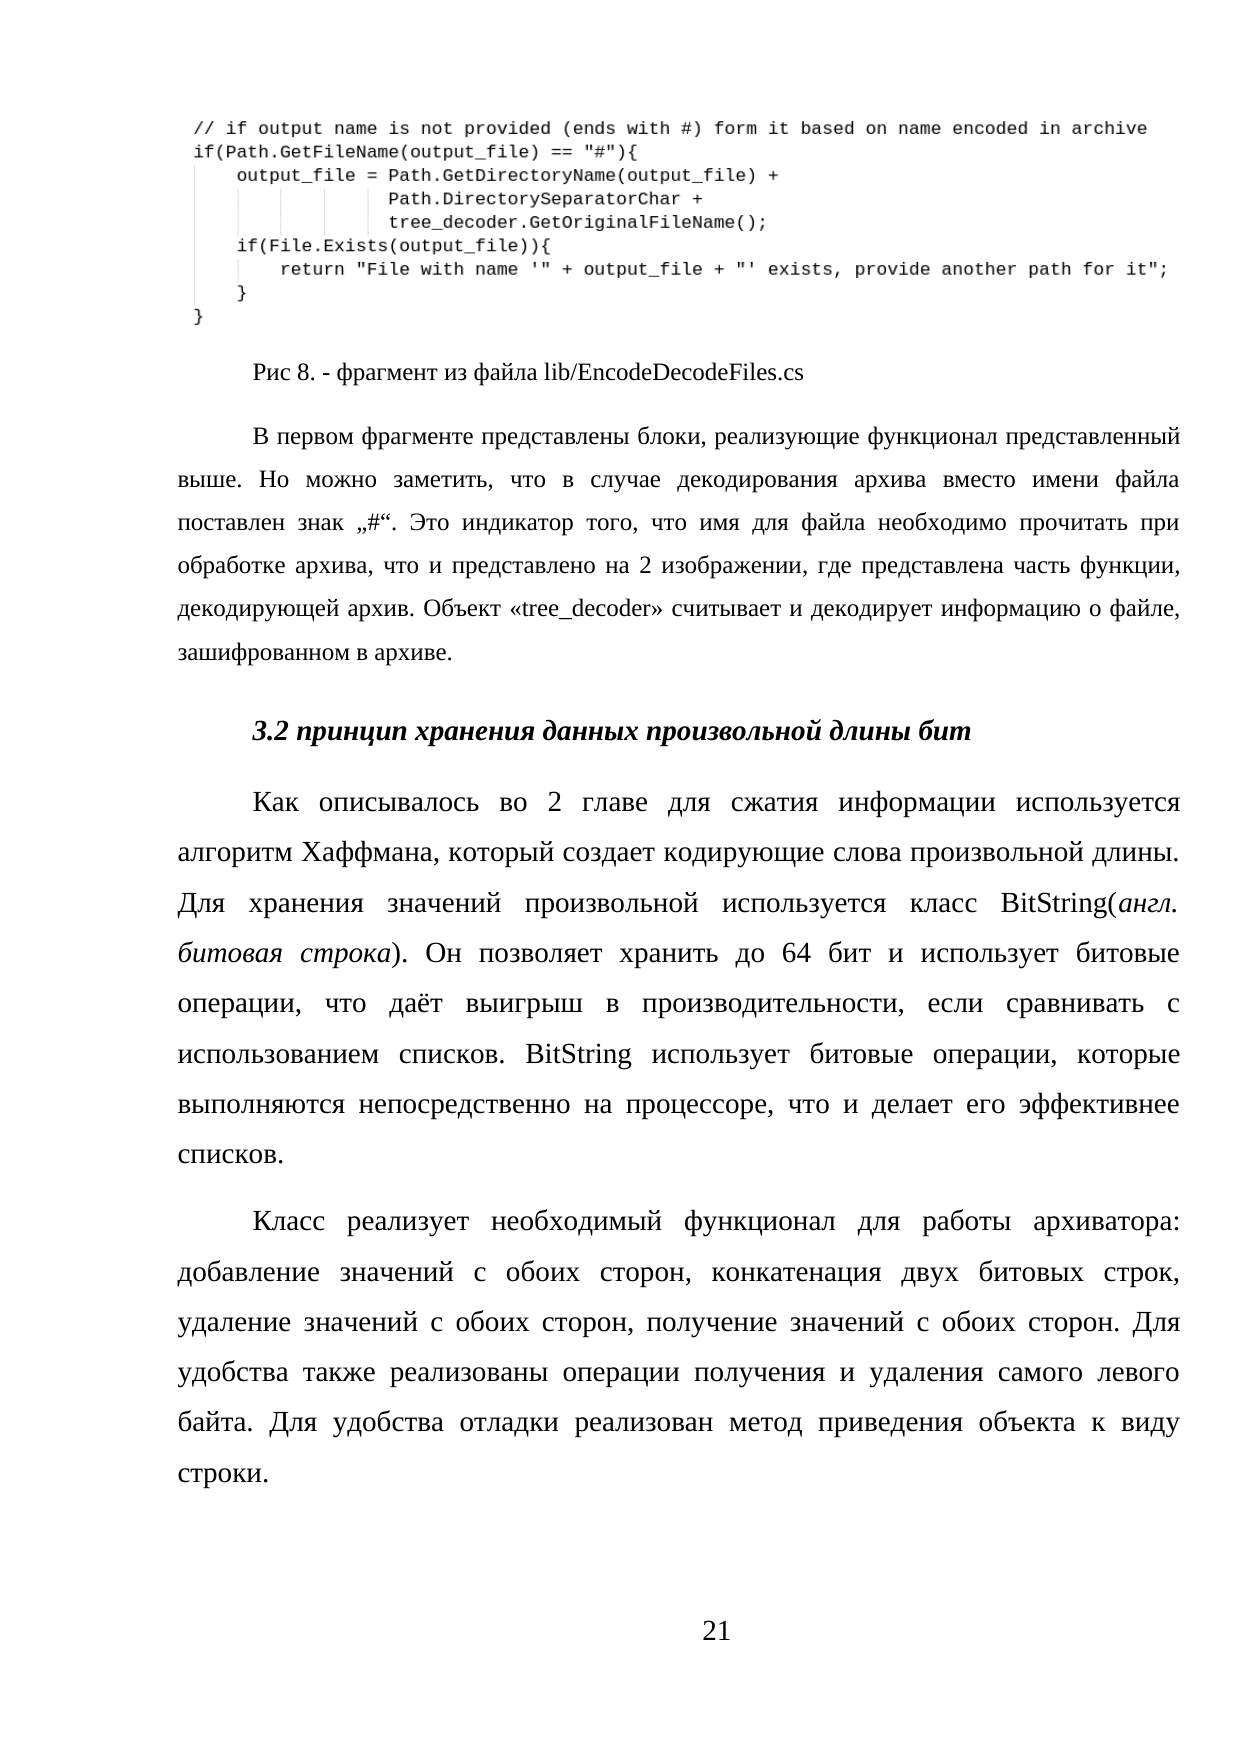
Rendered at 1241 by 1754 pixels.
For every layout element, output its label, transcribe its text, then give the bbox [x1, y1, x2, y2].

subtitle В первом фрагменте представлены блоки, реализующие функционал представленный выше. Но можно заметить, что в случае декодирования архива вместо имени файла поставлен знак „#“. Это индикатор того, что имя для файла необходимо прочитать при обработке архива, что и представлено на 2 изображении, где представлена часть функции, декодирующей архив. Объект «tree_decoder» считывает и декодирует информацию о файле, зашифрованном в архиве. [177, 421, 1181, 665]
text Как описывалось во 2 главе для сжатия информации используется алгоритм Хаффмана, который создает кодирующие слова произвольной длины. Для хранения значений произвольной используется класс BitString(англ. битовая строка). Он позволяет хранить до 64 бит и использует битовые операции, что даёт выигрыш в производительности, если сравнивать с использованием списков. BitString использует битовые операции, которые выполняются непосредственно на процессоре, что и делает его эффективнее списков. [177, 784, 1181, 1170]
picture [177, 118, 1182, 343]
subtitle 3.2 принцип хранения данных произвольной длины бит [177, 713, 1181, 747]
subtitle Рис 8. - фрагмент из файла lib/EncodeDecodeFiles.cs [177, 343, 1181, 386]
text Класс реализует необходимый функционал для работы архиватора: добавление значений с обоих сторон, конкатенация двух битовых строк, удаление значений с обоих сторон, получение значений с обоих сторон. Для удобства также реализованы операции получения и удаления самого левого байта. Для удобства отладки реализован метод приведения объекта к виду строки. [177, 1203, 1181, 1488]
